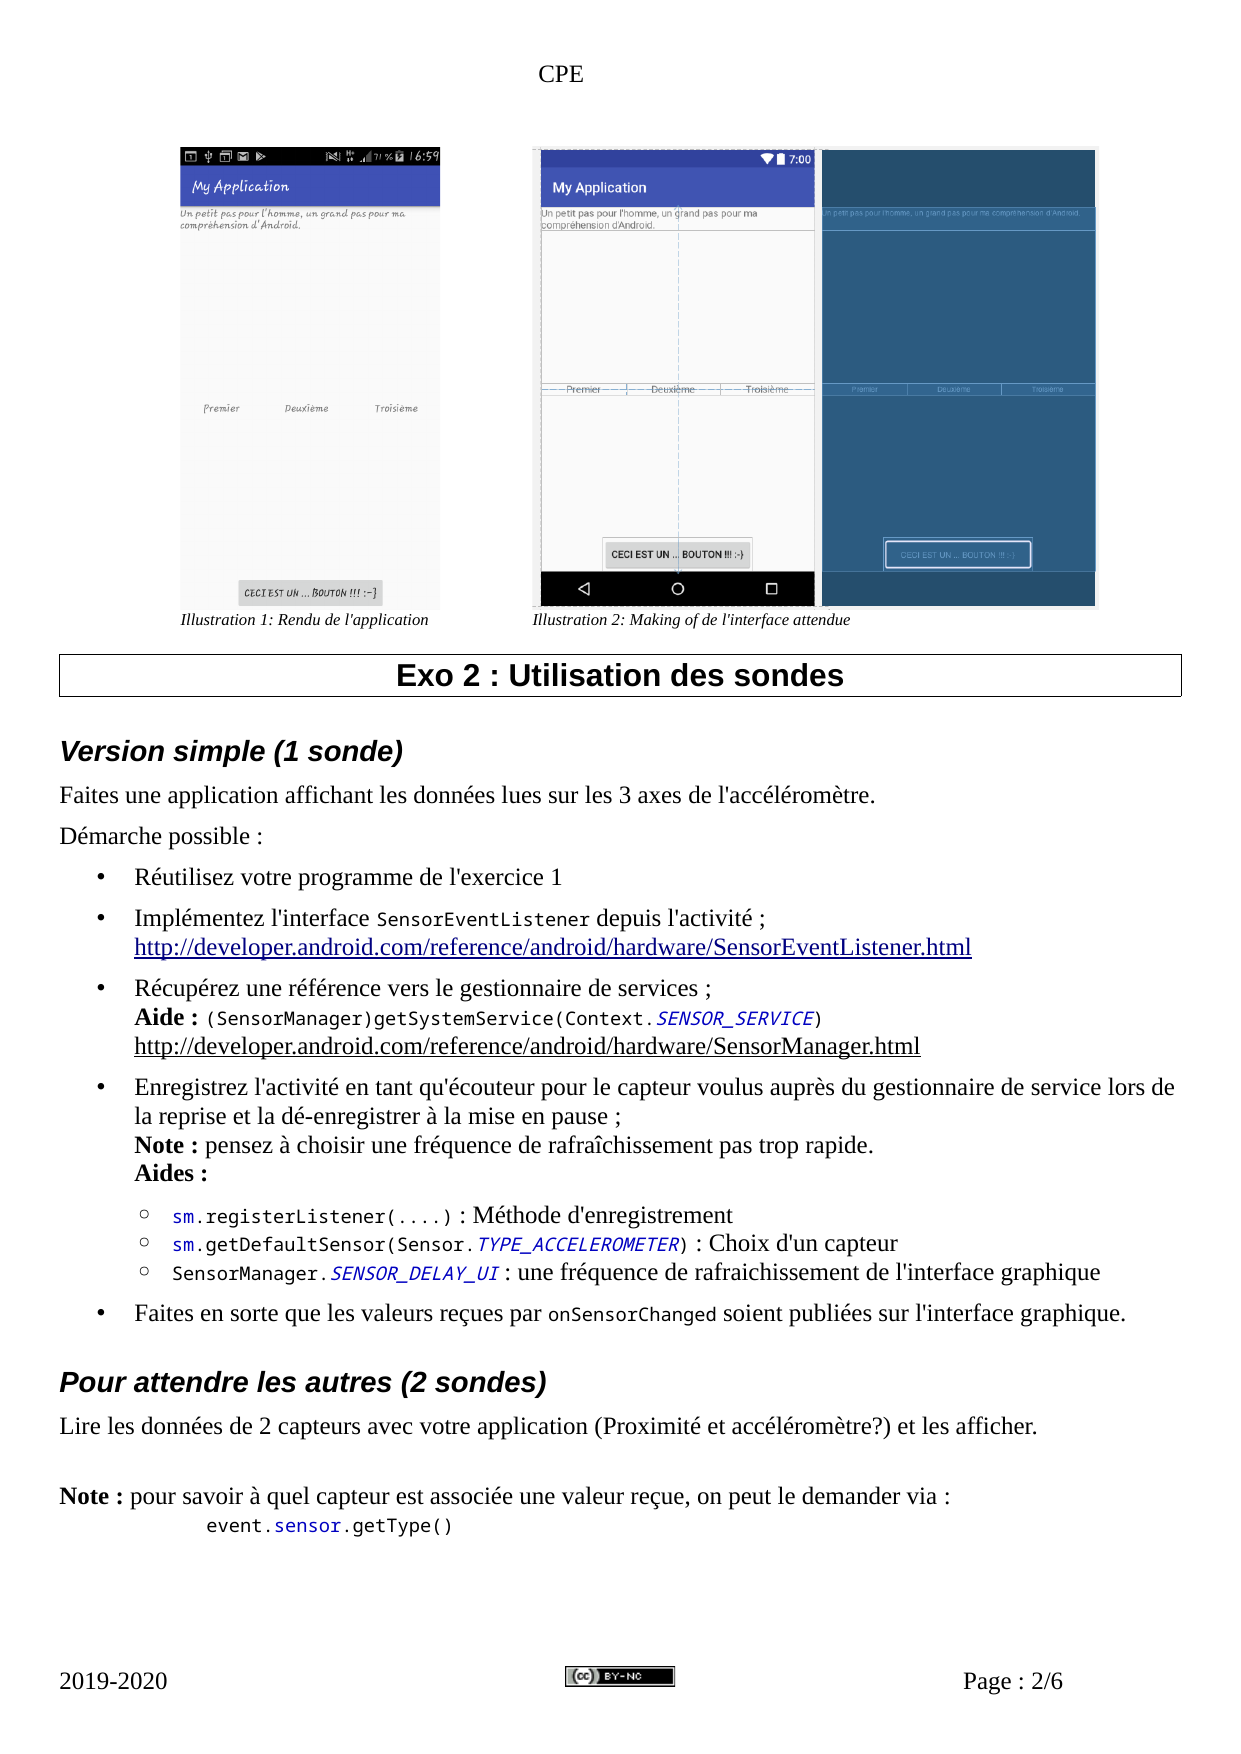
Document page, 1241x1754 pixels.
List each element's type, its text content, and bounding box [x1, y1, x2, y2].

subtitle Exo 2 : Utilisation des sondes [60, 655, 1181, 696]
list Récupérez une référence vers le gestionnaire de services ; Aide : (SensorManager)getSystemService(Context.SENSOR_SERVICE) http://developer.android.com/reference/android/hardware/SensorManager.html [97, 973, 1181, 1060]
text Note : pour savoir à quel capteur est associée une valeur reçue, on peut le demander via : event.sensor.getType() [59, 1452, 1181, 1538]
subtitle Pour attendre les autres (2 sondes) [59, 1365, 1181, 1398]
text Démarche possible : [59, 821, 1181, 850]
text Faites une application affichant les données lues sur les 3 axes de l'accéléromètre. [59, 780, 1181, 808]
text Illustration 2: Making of de l'interface attendue [532, 610, 1099, 629]
list sm.getDefaultSensor(Sensor.TYPE_ACCELEROMETER) : Choix d'un capteur [134, 1228, 1181, 1257]
list Enregistrez l'activité en tant qu'écouteur pour le capteur voulus auprès du gestionnaire de service lors de la reprise et la dé-enregistrer à la mise en pause ; Note : pensez à choisir une fréquence de rafraîchissement pas trop rapide. Aides : [97, 1072, 1181, 1187]
list SensorManager.SENSOR_DELAY_UI : une fréquence de rafraichissement de l'interface graphique [134, 1257, 1181, 1286]
text Lire les données de 2 capteurs avec votre application (Proximité et accéléromètre?) et les afficher. [59, 1411, 1181, 1439]
picture [532, 146, 1100, 610]
list sm.registerListener(....) : Méthode d'enregistrement [134, 1200, 1181, 1228]
list Faites en sorte que les valeurs reçues par onSensorChanged soient publiées sur l'interface graphique. [97, 1298, 1181, 1327]
picture [180, 147, 441, 610]
subtitle Version simple (1 sonde) [59, 734, 1181, 767]
picture [565, 1666, 676, 1687]
list Réutilisez votre programme de l'exercice 1 [97, 862, 1181, 891]
text Illustration 1: Rendu de l'application [180, 610, 440, 629]
list Implémentez l'interface SensorEventListener depuis l'activité ; http://developer.android.com/reference/android/hardware/SensorEventListener.html [97, 903, 1181, 961]
